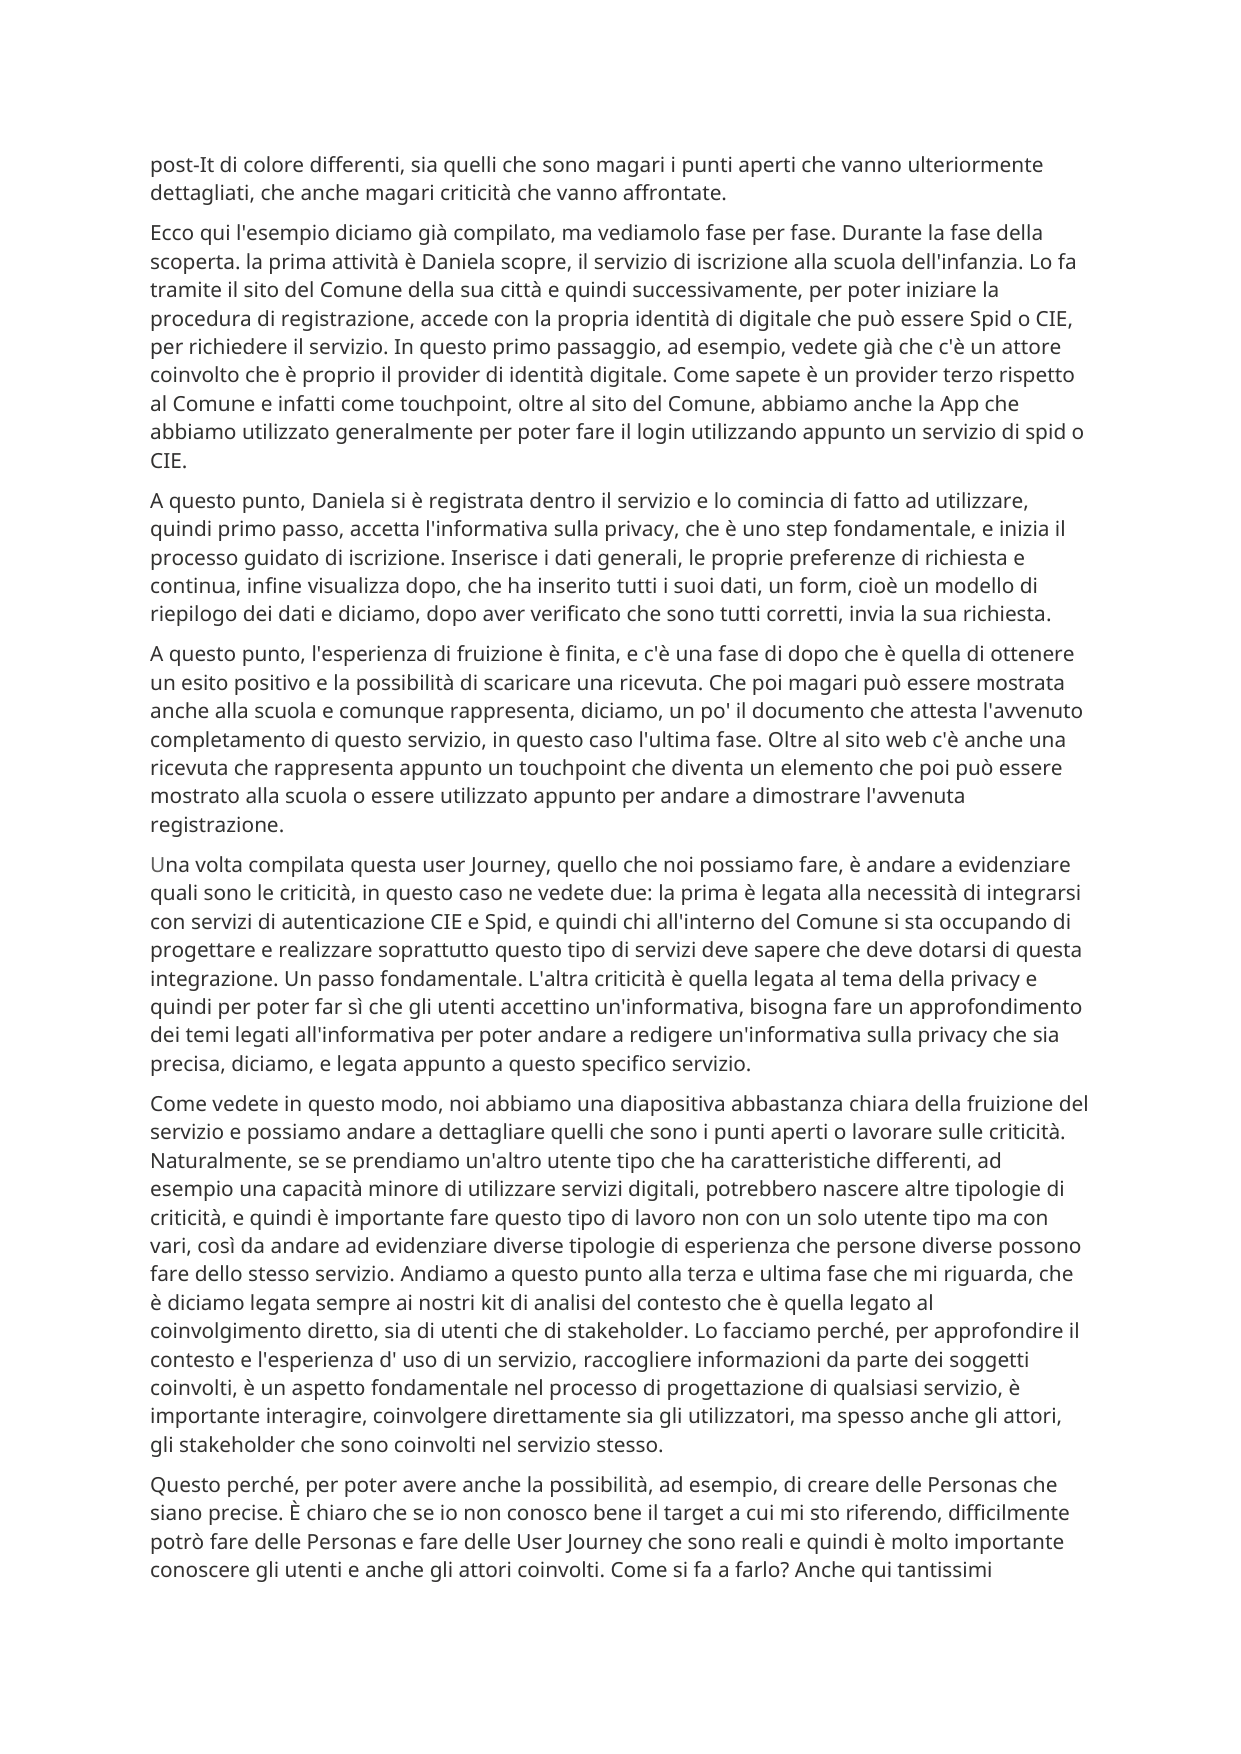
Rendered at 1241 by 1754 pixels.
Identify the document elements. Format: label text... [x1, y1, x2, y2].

text Come vedete in questo modo, noi abbiamo una diapositiva abbastanza chiara della fruizione del servizio e possiamo andare a dettagliare quelli che sono i punti aperti o lavorare sulle criticità. Naturalmente, se se prendiamo un'altro utente tipo che ha caratteristiche differenti, ad esempio una capacità minore di utilizzare servizi digitali, potrebbero nascere altre tipologie di criticità, e quindi è importante fare questo tipo di lavoro non con un solo utente tipo ma con vari, così da andare ad evidenziare diverse tipologie di esperienza che persone diverse possono fare dello stesso servizio. Andiamo a questo punto alla terza e ultima fase che mi riguarda, che è diciamo legata sempre ai nostri kit di analisi del contesto che è quella legato al coinvolgimento diretto, sia di utenti che di stakeholder. Lo facciamo perché, per approfondire il contesto e l'esperienza d' uso di un servizio, raccogliere informazioni da parte dei soggetti coinvolti, è un aspetto fondamentale nel processo di progettazione di qualsiasi servizio, è importante interagire, coinvolgere direttamente sia gli utilizzatori, ma spesso anche gli attori, gli stakeholder che sono coinvolti nel servizio stesso. [150, 1089, 1090, 1458]
text A questo punto, l'esperienza di fruizione è finita, e c'è una fase di dopo che è quella di ottenere un esito positivo e la possibilità di scaricare una ricevuta. Che poi magari può essere mostrata anche alla scuola e comunque rappresenta, diciamo, un po' il documento che attesta l'avvenuto completamento di questo servizio, in questo caso l'ultima fase. Oltre al sito web c'è anche una ricevuta che rappresenta appunto un touchpoint che diventa un elemento che poi può essere mostrato alla scuola o essere utilizzato appunto per andare a dimostrare l'avvenuta registrazione. [150, 639, 1090, 838]
text Ecco qui l'esempio diciamo già compilato, ma vediamolo fase per fase. Durante la fase della scoperta. la prima attività è Daniela scopre, il servizio di iscrizione alla scuola dell'infanzia. Lo fa tramite il sito del Comune della sua città e quindi successivamente, per poter iniziare la procedura di registrazione, accede con la propria identità di digitale che può essere Spid o CIE, per richiedere il servizio. In questo primo passaggio, ad esempio, vedete già che c'è un attore coinvolto che è proprio il provider di identità digitale. Come sapete è un provider terzo rispetto al Comune e infatti come touchpoint, oltre al sito del Comune, abbiamo anche la App che abbiamo utilizzato generalmente per poter fare il login utilizzando appunto un servizio di spid o CIE. [150, 218, 1090, 474]
text post-It di colore differenti, sia quelli che sono magari i punti aperti che vanno ulteriormente dettagliati, che anche magari criticità che vanno affrontate. [150, 150, 1090, 207]
text A questo punto, Daniela si è registrata dentro il servizio e lo comincia di fatto ad utilizzare, quindi primo passo, accetta l'informativa sulla privacy, che è uno step fondamentale, e inizia il processo guidato di iscrizione. Inserisce i dati generali, le proprie preferenze di richiesta e continua, infine visualizza dopo, che ha inserito tutti i suoi dati, un form, cioè un modello di riepilogo dei dati e diciamo, dopo aver verificato che sono tutti corretti, invia la sua richiesta. [150, 486, 1090, 628]
text Questo perché, per poter avere anche la possibilità, ad esempio, di creare delle Personas che siano precise. È chiaro che se io non conosco bene il target a cui mi sto riferendo, difficilmente potrò fare delle Personas e fare delle User Journey che sono reali e quindi è molto importante conoscere gli utenti e anche gli attori coinvolti. Come si fa a farlo? Anche qui tantissimi [150, 1470, 1090, 1584]
text Una volta compilata questa user Journey, quello che noi possiamo fare, è andare a evidenziare quali sono le criticità, in questo caso ne vedete due: la prima è legata alla necessità di integrarsi con servizi di autenticazione CIE e Spid, e quindi chi all'interno del Comune si sta occupando di progettare e realizzare soprattutto questo tipo di servizi deve sapere che deve dotarsi di questa integrazione. Un passo fondamentale. L'altra criticità è quella legata al tema della privacy e quindi per poter far sì che gli utenti accettino un'informativa, bisogna fare un approfondimento dei temi legati all'informativa per poter andare a redigere un'informativa sulla privacy che sia precisa, diciamo, e legata appunto a questo specifico servizio. [150, 850, 1090, 1077]
